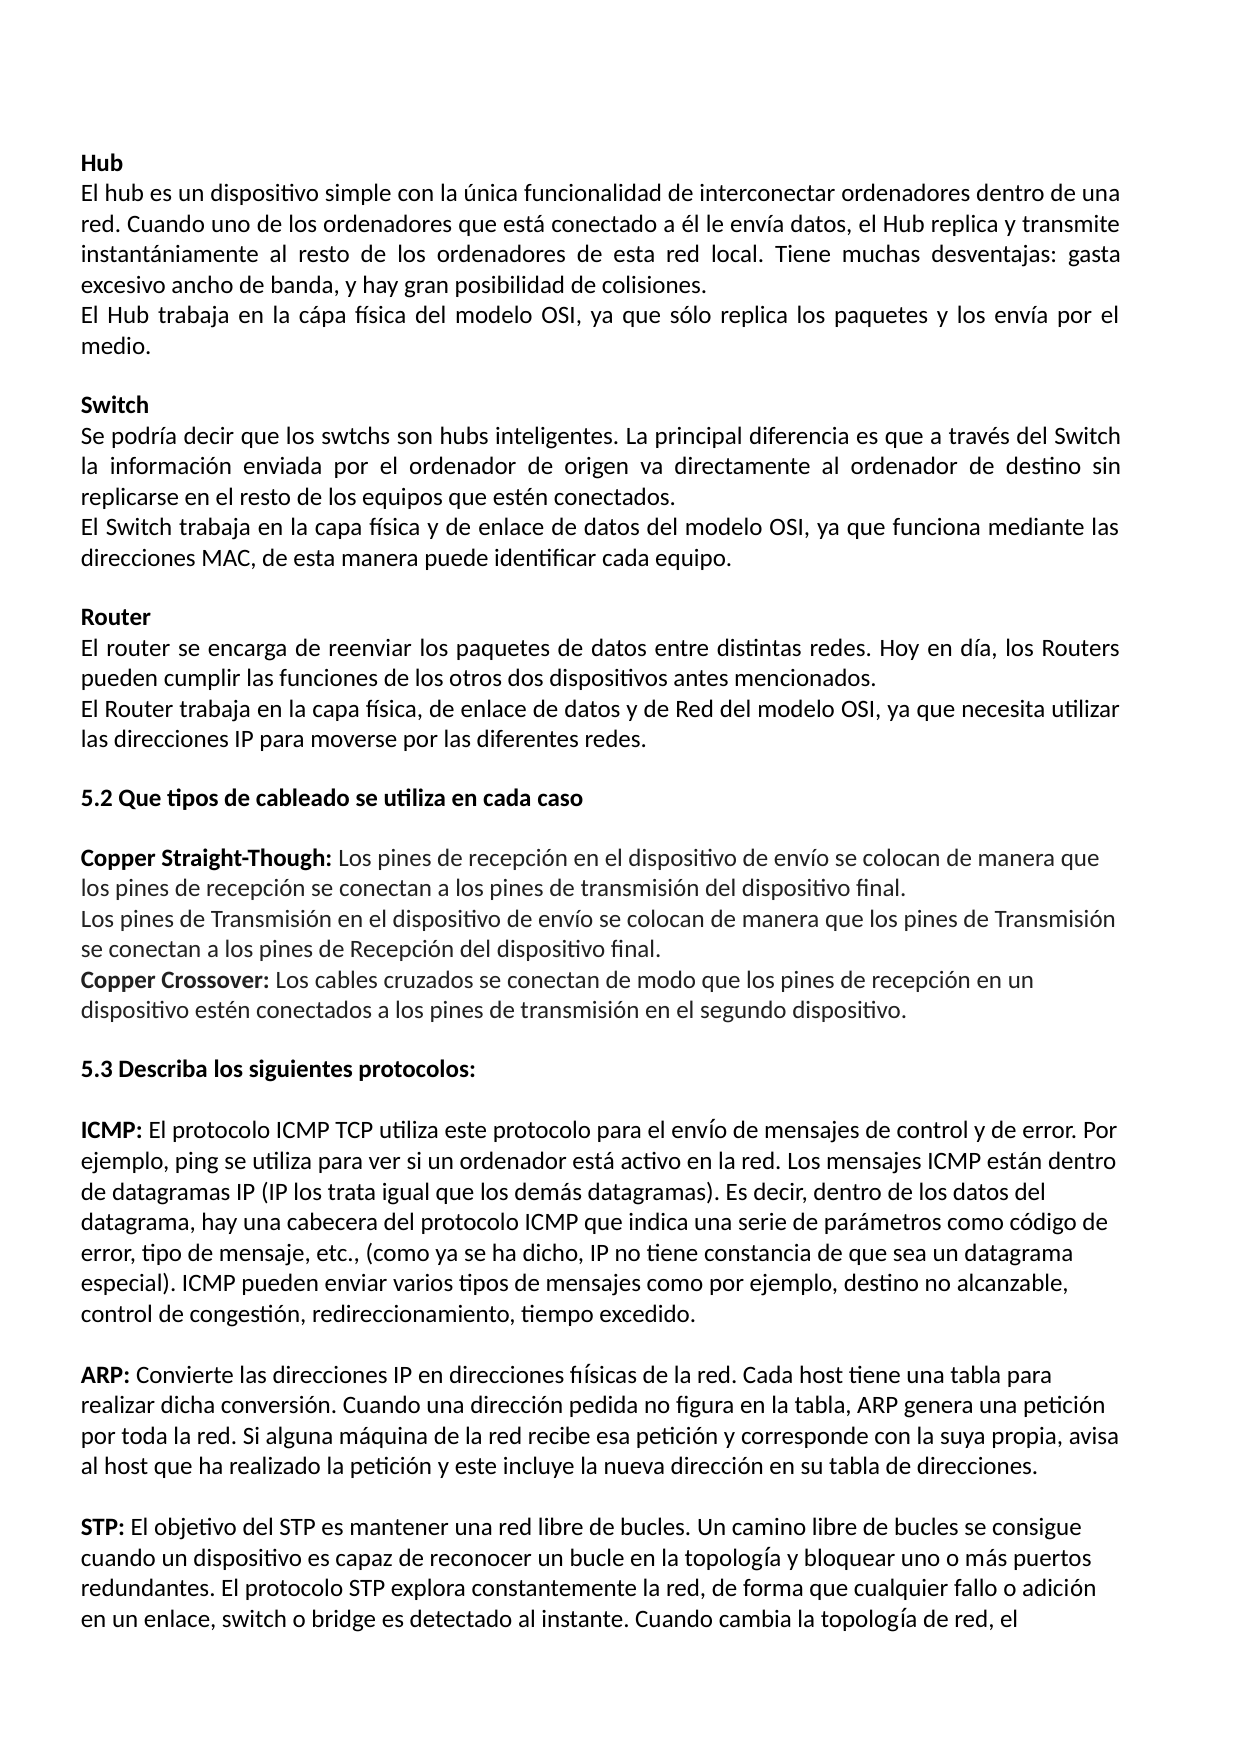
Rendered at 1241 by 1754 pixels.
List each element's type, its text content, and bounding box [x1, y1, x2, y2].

list Hub [81, 147, 1122, 177]
list El router se encarga de reenviar los paquetes de datos entre distintas redes. Hoy en día, los Routers pueden cumplir las funciones de los otros dos dispositivos antes mencionados. [81, 632, 1122, 693]
list Copper Crossover: Los cables cruzados se conectan de modo que los pines de recepción en un dispositivo estén conectados a los pines de transmisión en el segundo dispositivo. [81, 964, 1122, 1025]
list Router [81, 601, 1122, 632]
list ICMP: El protocolo ICMP TCP utiliza este protocolo para el envı́o de mensajes de control y de error. Por ejemplo, ping se utiliza para ver si un ordenador está activo en la red. Los mensajes ICMP están dentro de datagramas IP (IP los trata igual que los demás datagramas). Es decir, dentro de los datos del datagrama, hay una cabecera del protocolo ICMP que indica una serie de parámetros como código de error, tipo de mensaje, etc., (como ya se ha dicho, IP no tiene constancia de que sea un datagrama especial). ICMP pueden enviar varios tipos de mensajes como por ejemplo, destino no alcanzable, control de congestión, redireccionamiento, tiempo excedido. [81, 1115, 1122, 1328]
list STP: El objetivo del STP es mantener una red libre de bucles. Un camino libre de bucles se consigue cuando un dispositivo es capaz de reconocer un bucle en la topologı́a y bloquear uno o más puertos redundantes. El protocolo STP explora constantemente la red, de forma que cualquier fallo o adición en un enlace, switch o bridge es detectado al instante. Cuando cambia la topologı́a de red, el [81, 1511, 1122, 1633]
list ARP: Convierte las direcciones IP en direcciones fı́sicas de la red. Cada host tiene una tabla para realizar dicha conversión. Cuando una dirección pedida no figura en la tabla, ARP genera una petición por toda la red. Si alguna máquina de la red recibe esa petición y corresponde con la suya propia, avisa al host que ha realizado la petición y este incluye la nueva dirección en su tabla de direcciones. [81, 1359, 1122, 1481]
list El Switch trabaja en la capa física y de enlace de datos del modelo OSI, ya que funciona mediante las direcciones MAC, de esta manera puede identificar cada equipo. [81, 511, 1122, 572]
list El Hub trabaja en la cápa física del modelo OSI, ya que sólo replica los paquetes y los envía por el medio. [81, 299, 1122, 361]
list Se podría decir que los swtchs son hubs inteligentes. La principal diferencia es que a través del Switch la información enviada por el ordenador de origen va directamente al ordenador de destino sin replicarse en el resto de los equipos que estén conectados. [81, 420, 1122, 511]
list Los pines de Transmisión en el dispositivo de envío se colocan de manera que los pines de Transmisión se conectan a los pines de Recepción del dispositivo final. [81, 903, 1122, 964]
list 5.2 Que tipos de cableado se utiliza en cada caso [81, 782, 1122, 813]
list Copper Straight-Though: Los pines de recepción en el dispositivo de envío se colocan de manera que los pines de recepción se conectan a los pines de transmisión del dispositivo final. [81, 842, 1122, 903]
list El hub es un dispositivo simple con la única funcionalidad de interconectar ordenadores dentro de una red. Cuando uno de los ordenadores que está conectado a él le envía datos, el Hub replica y transmite instantániamente al resto de los ordenadores de esta red local. Tiene muchas desventajas: gasta excesivo ancho de banda, y hay gran posibilidad de colisiones. [81, 177, 1122, 299]
list 5.3 Describa los siguientes protocolos: [81, 1054, 1122, 1084]
list Switch [81, 389, 1122, 420]
list El Router trabaja en la capa física, de enlace de datos y de Red del modelo OSI, ya que necesita utilizar las direcciones IP para moverse por las diferentes redes. [81, 693, 1122, 754]
